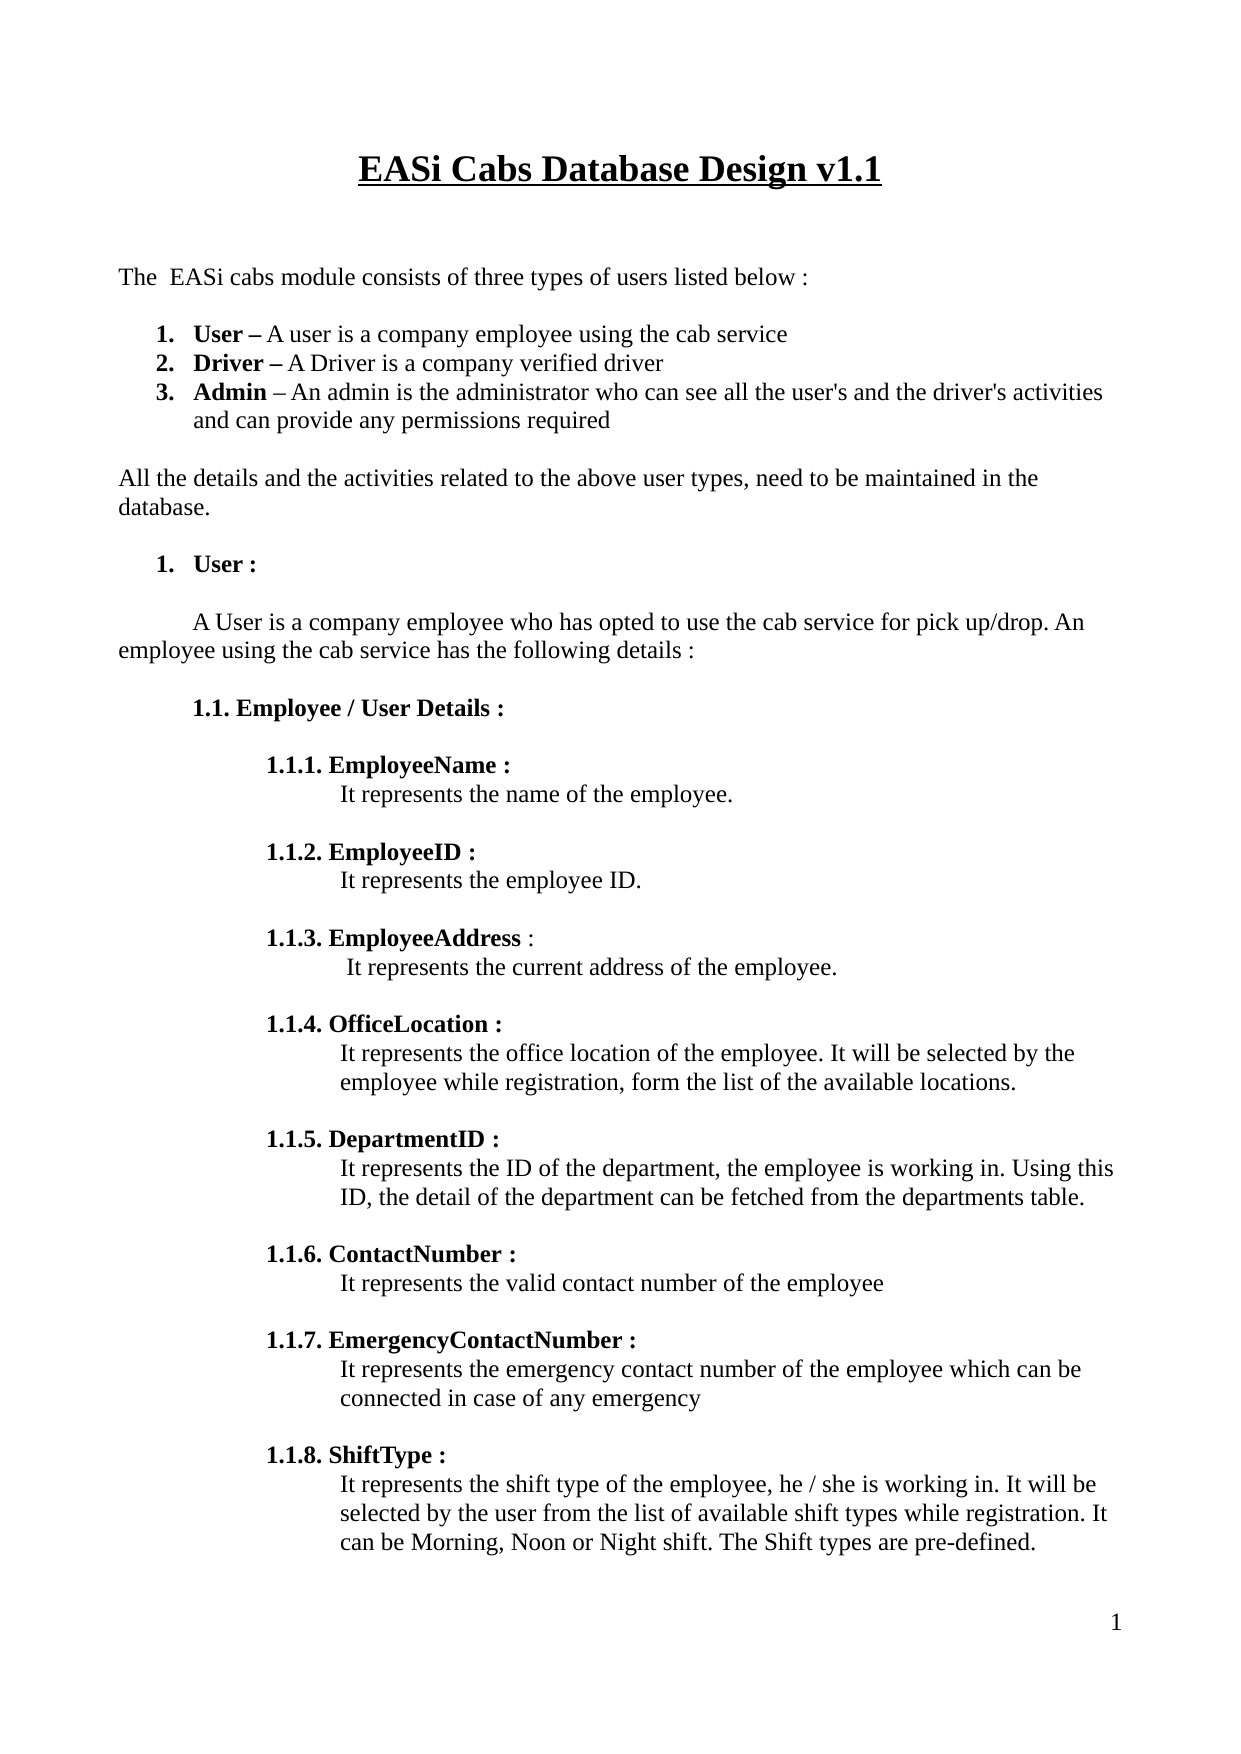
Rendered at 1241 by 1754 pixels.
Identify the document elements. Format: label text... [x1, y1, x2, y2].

text 1.1.3. EmployeeAddress : [118, 923, 1122, 952]
list Admin – An admin is the administrator who can see all the user's and the driver's activities and can provide any permissions required [156, 377, 1122, 434]
list User – A user is a company employee using the cab service [156, 319, 1122, 348]
text It represents the ID of the department, the employee is working in. Using this ID, the detail of the department can be fetched from the departments table. [118, 1153, 1122, 1211]
text 1.1.6. ContactNumber : [118, 1239, 1122, 1268]
text It represents the shift type of the employee, he / she is working in. It will be selected by the user from the list of available shift types while registration. It can be Morning, Noon or Night shift. The Shift types are pre-defined. [118, 1469, 1122, 1556]
text It represents the name of the employee. [118, 779, 1122, 808]
text The EASi cabs module consists of three types of users listed below : [118, 262, 1122, 291]
text 1.1.2. EmployeeID : [118, 837, 1122, 866]
text 1.1.1. EmployeeName : [118, 751, 1122, 779]
text 1.1.7. EmergencyContactNumber : [118, 1326, 1122, 1354]
text 1.1.8. ShiftType : [118, 1441, 1122, 1469]
text 1.1. Employee / User Details : [118, 693, 1122, 722]
text 1.1.5. DepartmentID : [118, 1124, 1122, 1153]
text EASi Cabs Database Design v1.1 [118, 147, 1122, 190]
text It represents the current address of the employee. [118, 952, 1122, 981]
list User : [156, 549, 1122, 578]
text It represents the valid contact number of the employee [118, 1268, 1122, 1297]
text It represents the emergency contact number of the employee which can be connected in case of any emergency [118, 1354, 1122, 1412]
text It represents the employee ID. [118, 866, 1122, 894]
text 1.1.4. OfficeLocation : [118, 1009, 1122, 1038]
text All the details and the activities related to the above user types, need to be maintained in the database. [118, 463, 1122, 521]
list Driver – A Driver is a company verified driver [156, 348, 1122, 377]
text A User is a company employee who has opted to use the cab service for pick up/drop. An employee using the cab service has the following details : [118, 607, 1122, 664]
text It represents the office location of the employee. It will be selected by the employee while registration, form the list of the available locations. [118, 1038, 1122, 1096]
